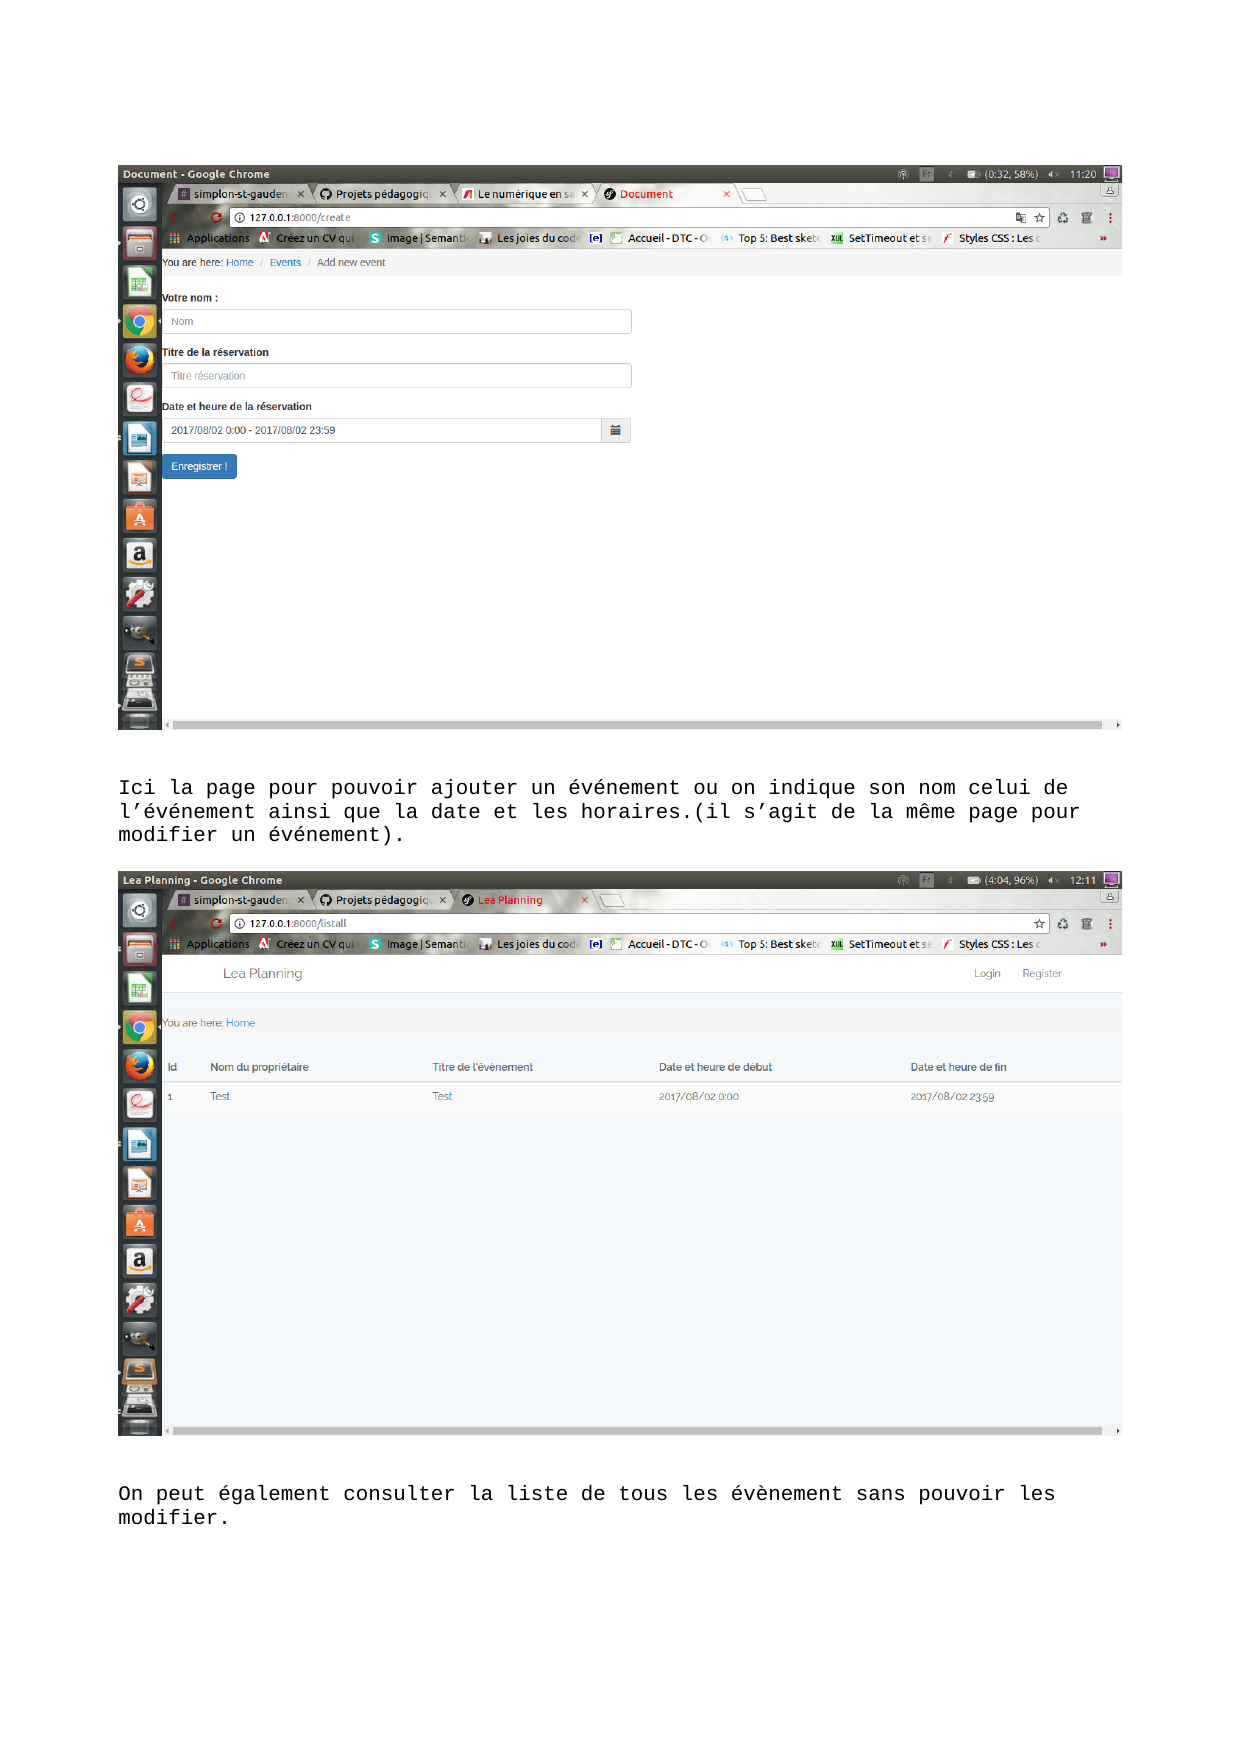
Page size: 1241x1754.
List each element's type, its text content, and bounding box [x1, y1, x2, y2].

text Ici la page pour pouvoir ajouter un événement ou on indique son nom celui de l’événement ainsi que la date et les horaires.(il s’agit de la même page pour modifier un événement). [118, 777, 1122, 848]
picture [118, 165, 1123, 730]
picture [118, 871, 1123, 1436]
text On peut également consulter la liste de tous les évènement sans pouvoir les modifier. [118, 1483, 1122, 1531]
